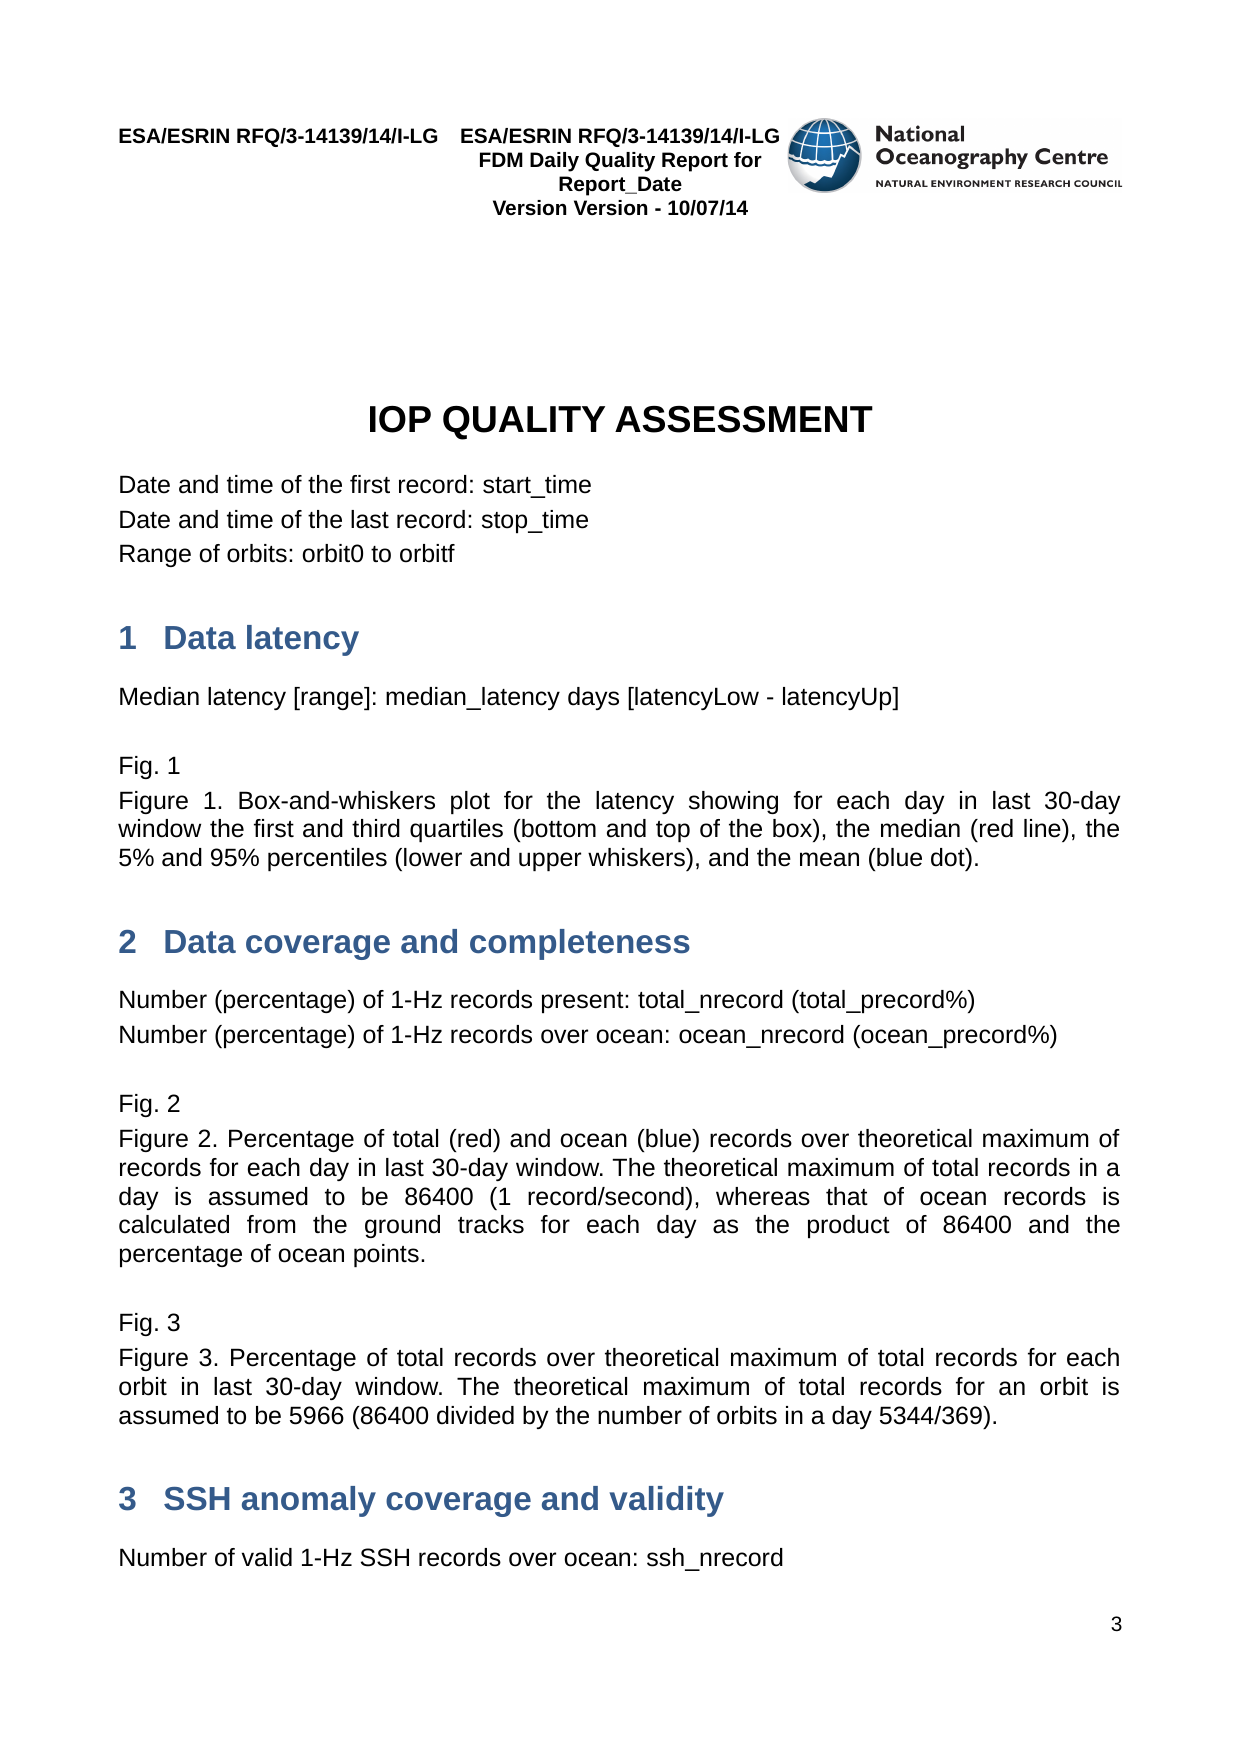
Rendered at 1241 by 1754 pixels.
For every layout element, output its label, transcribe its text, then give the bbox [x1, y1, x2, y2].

text Fig. 1 [118, 751, 1122, 780]
title IOP QUALITY ASSESSMENT [118, 397, 1122, 441]
text Fig. 3 [118, 1308, 1122, 1337]
text Number (percentage) of 1-Hz records over ocean: ocean_nrecord (ocean_precord%) [118, 1020, 1122, 1049]
text Number of valid 1-Hz SSH records over ocean: ssh_nrecord [118, 1543, 1122, 1572]
text Figure 2. Percentage of total (red) and ocean (blue) records over theoretical maximum of records for each day in last 30-day window. The theoretical maximum of total records in a day is assumed to be 86400 (1 record/second), whereas that of ocean records is calculated from the ground tracks for each day as the product of 86400 and the percentage of ocean points. [118, 1124, 1122, 1268]
text Fig. 2 [118, 1089, 1122, 1118]
subtitle Data coverage and completeness [118, 922, 1122, 960]
title Date and time of the last record: stop_time [118, 505, 1122, 533]
picture [787, 118, 1123, 193]
subtitle Data latency [118, 618, 1122, 657]
text Figure 3. Percentage of total records over theoretical maximum of total records for each orbit in last 30-day window. The theoretical maximum of total records for an orbit is assumed to be 5966 (86400 divided by the number of orbits in a day 5344/369). [118, 1343, 1122, 1429]
text Figure 1. Box-and-whiskers plot for the latency showing for each day in last 30-day window the first and third quartiles (bottom and top of the box), the median (red line), the 5% and 95% percentiles (lower and upper whiskers), and the mean (blue dot). [118, 786, 1122, 872]
text Number (percentage) of 1-Hz records present: total_nrecord (total_precord%) [118, 985, 1122, 1014]
title Range of orbits: orbit0 to orbitf [118, 539, 1122, 568]
title Date and time of the first record: start_time [118, 470, 1122, 499]
subtitle SSH anomaly coverage and validity [118, 1479, 1122, 1518]
text Median latency [range]: median_latency days [latencyLow - latencyUp] [118, 682, 1122, 710]
